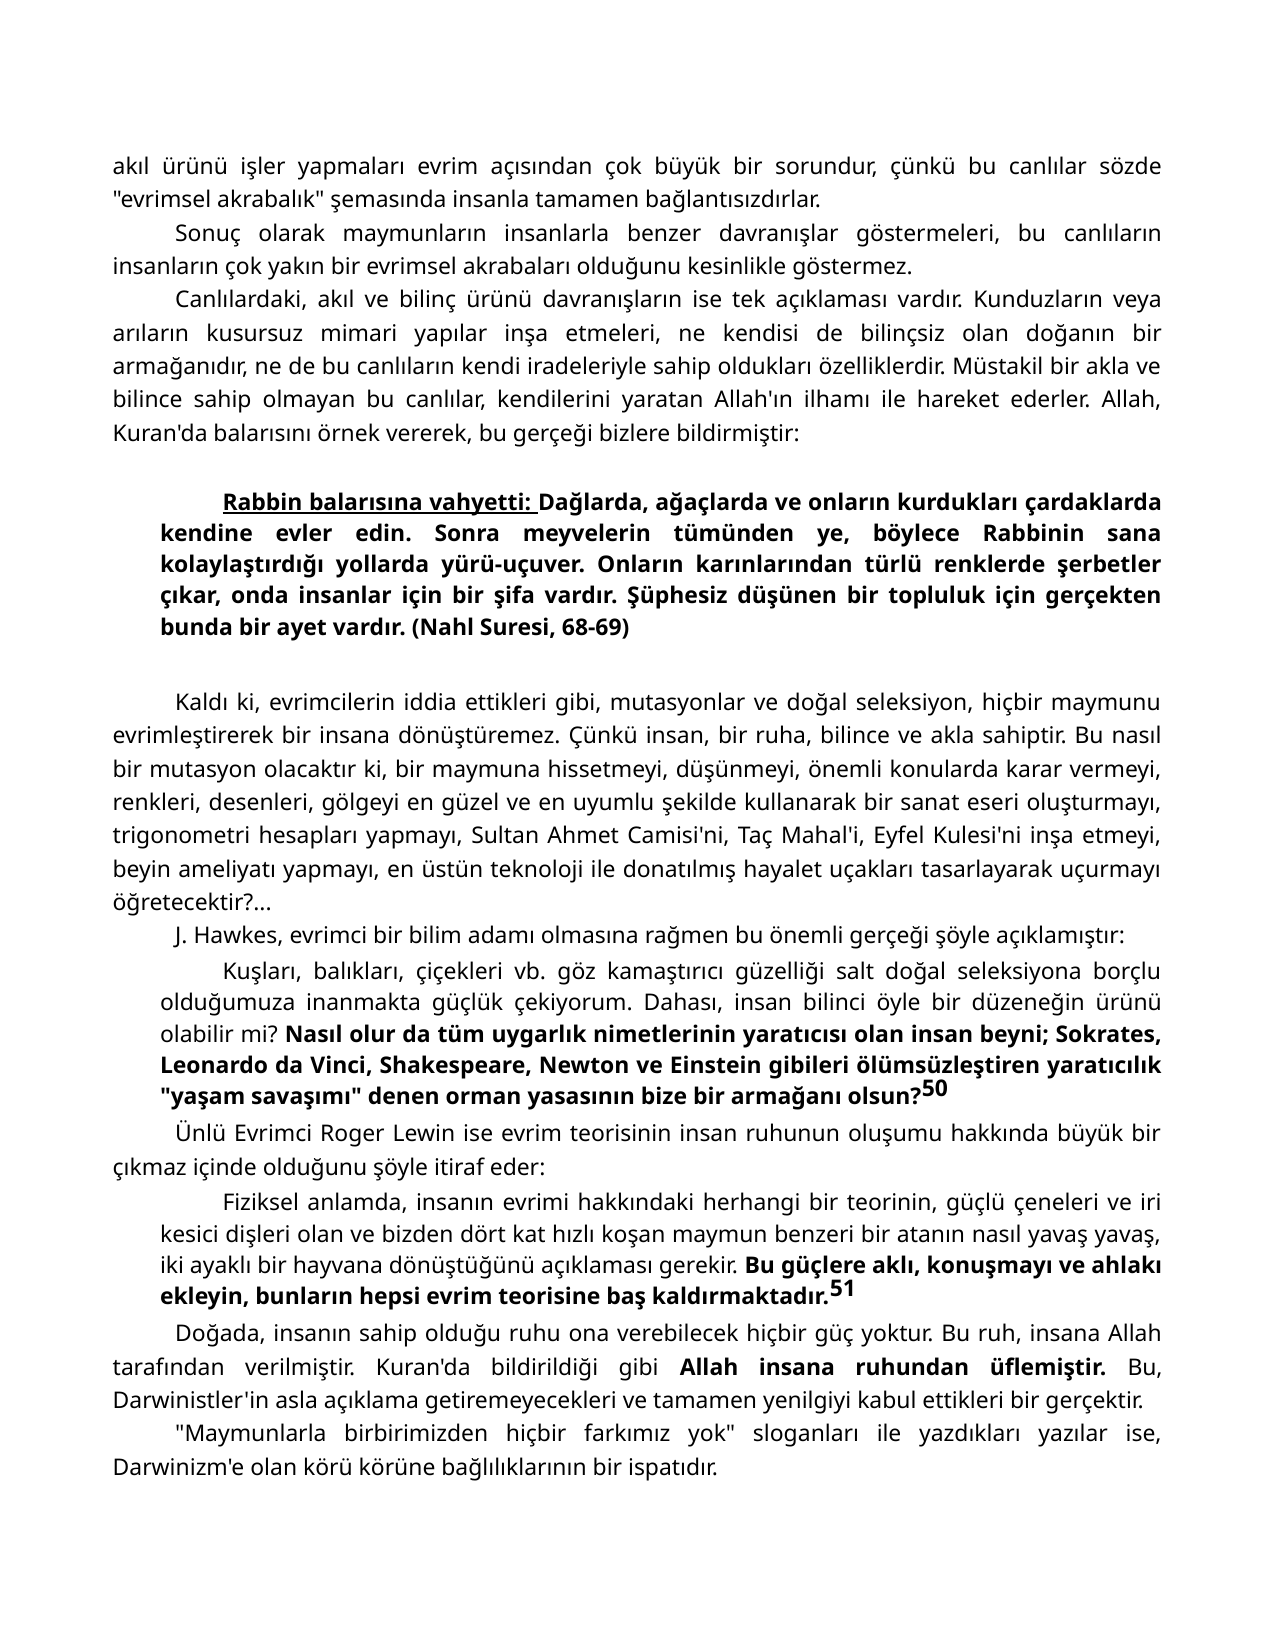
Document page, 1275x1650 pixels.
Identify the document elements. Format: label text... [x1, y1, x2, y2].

text akıl ürünü işler yapmaları evrim açısından çok büyük bir sorundur, çünkü bu canlılar sözde "evrimsel akrabalık" şemasında insanla tamamen bağlantısızdırlar. [112, 148, 1162, 214]
text Doğada, insanın sahip olduğu ruhu ona verebilecek hiçbir güç yoktur. Bu ruh, insana Allah tarafından verilmiştir. Kuran'da bildirildiği gibi Allah insana ruhundan üflemiştir. Bu, Darwinistler'in asla açıklama getiremeyecekleri ve tamamen yenilgiyi kabul ettikleri bir gerçektir. [112, 1315, 1162, 1415]
text Fiziksel anlamda, insanın evrimi hakkındaki herhangi bir teorinin, güçlü çeneleri ve iri kesici dişleri olan ve bizden dört kat hızlı koşan maymun benzeri bir atanın nasıl yavaş yavaş, iki ayaklı bir hayvana dönüştüğünü açıklaması gerekir. Bu güçlere aklı, konuşmayı ve ahlakı ekleyin, bunların hepsi evrim teorisine baş kaldırmaktadır.51 [160, 1186, 1162, 1311]
text Kaldı ki, evrimcilerin iddia ettikleri gibi, mutasyonlar ve doğal seleksiyon, hiçbir maymunu evrimleştirerek bir insana dönüştüremez. Çünkü insan, bir ruha, bilince ve akla sahiptir. Bu nasıl bir mutasyon olacaktır ki, bir maymuna hissetmeyi, düşünmeyi, önemli konularda karar vermeyi, renkleri, desenleri, gölgeyi en güzel ve en uyumlu şekilde kullanarak bir sanat eseri oluşturmayı, trigonometri hesapları yapmayı, Sultan Ahmet Camisi'ni, Taç Mahal'i, Eyfel Kulesi'ni inşa etmeyi, beyin ameliyatı yapmayı, en üstün teknoloji ile donatılmış hayalet uçakları tasarlayarak uçurmayı öğretecektir?... [112, 684, 1162, 917]
text Canlılardaki, akıl ve bilinç ürünü davranışların ise tek açıklaması vardır. Kunduzların veya arıların kusursuz mimari yapılar inşa etmeleri, ne kendisi de bilinçsiz olan doğanın bir armağanıdır, ne de bu canlıların kendi iradeleriyle sahip oldukları özelliklerdir. Müstakil bir akla ve bilince sahip olmayan bu canlılar, kendilerini yaratan Allah'ın ilhamı ile hareket ederler. Allah, Kuran'da balarısını örnek vererek, bu gerçeği bizlere bildirmiştir: [112, 281, 1162, 448]
text Rabbin balarısına vahyetti: Dağlarda, ağaçlarda ve onların kurdukları çardaklarda kendine evler edin. Sonra meyvelerin tümünden ye, böylece Rabbinin sana kolaylaştırdığı yollarda yürü-uçuver. Onların karınlarından türlü renklerde şerbetler çıkar, onda insanlar için bir şifa vardır. Şüphesiz düşünen bir topluluk için gerçekten bunda bir ayet vardır. (Nahl Suresi, 68-69) [160, 485, 1162, 641]
text Kuşları, balıkları, çiçekleri vb. göz kamaştırıcı güzelliği salt doğal seleksiyona borçlu olduğumuza inanmakta güçlük çekiyorum. Dahası, insan bilinci öyle bir düzeneğin ürünü olabilir mi? Nasıl olur da tüm uygarlık nimetlerinin yaratıcısı olan insan beyni; Sokrates, Leonardo da Vinci, Shakespeare, Newton ve Einstein gibileri ölümsüzleştiren yaratıcılık "yaşam savaşımı" denen orman yasasının bize bir armağanı olsun?50 [160, 954, 1162, 1111]
text J. Hawkes, evrimci bir bilim adamı olmasına rağmen bu önemli gerçeği şöyle açıklamıştır: [112, 917, 1162, 950]
text "Maymunlarla birbirimizden hiçbir farkımız yok" sloganları ile yazdıkları yazılar ise, Darwinizm'e olan körü körüne bağlılıklarının bir ispatıdır. [112, 1415, 1162, 1482]
text Ünlü Evrimci Roger Lewin ise evrim teorisinin insan ruhunun oluşumu hakkında büyük bir çıkmaz içinde olduğunu şöyle itiraf eder: [112, 1115, 1162, 1182]
text Sonuç olarak maymunların insanlarla benzer davranışlar göstermeleri, bu canlıların insanların çok yakın bir evrimsel akrabaları olduğunu kesinlikle göstermez. [112, 214, 1162, 281]
